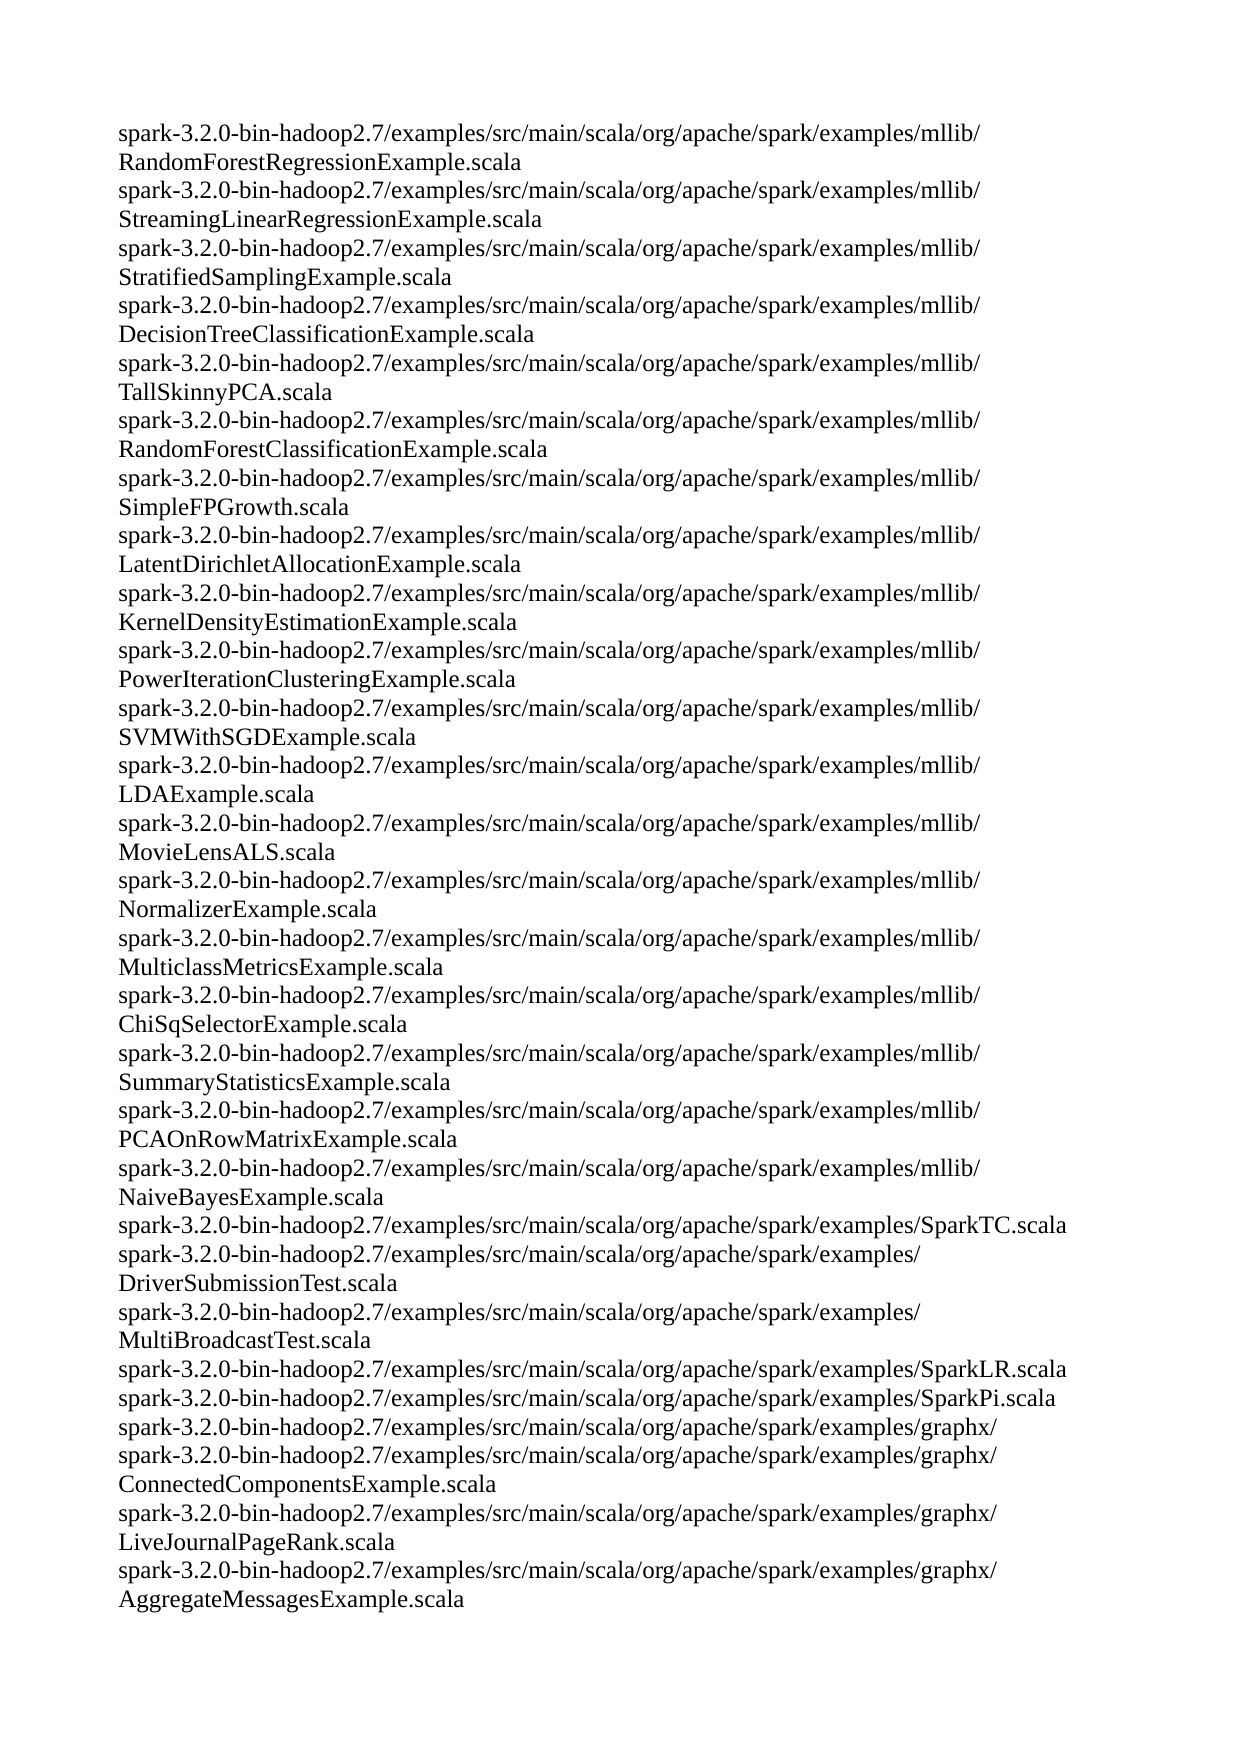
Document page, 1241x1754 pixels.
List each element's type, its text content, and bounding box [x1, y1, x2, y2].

text spark-3.2.0-bin-hadoop2.7/examples/src/main/scala/org/apache/spark/examples/graphx/ [118, 1412, 1122, 1441]
text spark-3.2.0-bin-hadoop2.7/examples/src/main/scala/org/apache/spark/examples/graphx/AggregateMessagesExample.scala [118, 1556, 1122, 1613]
text spark-3.2.0-bin-hadoop2.7/examples/src/main/scala/org/apache/spark/examples/mllib/SVMWithSGDExample.scala [118, 693, 1122, 751]
text spark-3.2.0-bin-hadoop2.7/examples/src/main/scala/org/apache/spark/examples/mllib/NaiveBayesExample.scala [118, 1153, 1122, 1211]
text spark-3.2.0-bin-hadoop2.7/examples/src/main/scala/org/apache/spark/examples/SparkTC.scala [118, 1211, 1122, 1239]
text spark-3.2.0-bin-hadoop2.7/examples/src/main/scala/org/apache/spark/examples/mllib/ChiSqSelectorExample.scala [118, 981, 1122, 1038]
text spark-3.2.0-bin-hadoop2.7/examples/src/main/scala/org/apache/spark/examples/mllib/TallSkinnyPCA.scala [118, 348, 1122, 406]
text spark-3.2.0-bin-hadoop2.7/examples/src/main/scala/org/apache/spark/examples/mllib/MulticlassMetricsExample.scala [118, 923, 1122, 981]
text spark-3.2.0-bin-hadoop2.7/examples/src/main/scala/org/apache/spark/examples/mllib/LDAExample.scala [118, 751, 1122, 808]
text spark-3.2.0-bin-hadoop2.7/examples/src/main/scala/org/apache/spark/examples/mllib/SummaryStatisticsExample.scala [118, 1038, 1122, 1096]
text spark-3.2.0-bin-hadoop2.7/examples/src/main/scala/org/apache/spark/examples/mllib/PowerIterationClusteringExample.scala [118, 636, 1122, 693]
text spark-3.2.0-bin-hadoop2.7/examples/src/main/scala/org/apache/spark/examples/mllib/SimpleFPGrowth.scala [118, 463, 1122, 521]
text spark-3.2.0-bin-hadoop2.7/examples/src/main/scala/org/apache/spark/examples/MultiBroadcastTest.scala [118, 1297, 1122, 1354]
text spark-3.2.0-bin-hadoop2.7/examples/src/main/scala/org/apache/spark/examples/mllib/PCAOnRowMatrixExample.scala [118, 1096, 1122, 1153]
text spark-3.2.0-bin-hadoop2.7/examples/src/main/scala/org/apache/spark/examples/graphx/LiveJournalPageRank.scala [118, 1498, 1122, 1556]
text spark-3.2.0-bin-hadoop2.7/examples/src/main/scala/org/apache/spark/examples/mllib/RandomForestRegressionExample.scala [118, 118, 1122, 176]
text spark-3.2.0-bin-hadoop2.7/examples/src/main/scala/org/apache/spark/examples/mllib/KernelDensityEstimationExample.scala [118, 578, 1122, 636]
text spark-3.2.0-bin-hadoop2.7/examples/src/main/scala/org/apache/spark/examples/mllib/LatentDirichletAllocationExample.scala [118, 521, 1122, 578]
text spark-3.2.0-bin-hadoop2.7/examples/src/main/scala/org/apache/spark/examples/mllib/StreamingLinearRegressionExample.scala [118, 176, 1122, 233]
text spark-3.2.0-bin-hadoop2.7/examples/src/main/scala/org/apache/spark/examples/graphx/ConnectedComponentsExample.scala [118, 1441, 1122, 1498]
text spark-3.2.0-bin-hadoop2.7/examples/src/main/scala/org/apache/spark/examples/mllib/StratifiedSamplingExample.scala [118, 233, 1122, 291]
text spark-3.2.0-bin-hadoop2.7/examples/src/main/scala/org/apache/spark/examples/SparkPi.scala [118, 1383, 1122, 1412]
text spark-3.2.0-bin-hadoop2.7/examples/src/main/scala/org/apache/spark/examples/mllib/NormalizerExample.scala [118, 866, 1122, 923]
text spark-3.2.0-bin-hadoop2.7/examples/src/main/scala/org/apache/spark/examples/mllib/DecisionTreeClassificationExample.scala [118, 291, 1122, 348]
text spark-3.2.0-bin-hadoop2.7/examples/src/main/scala/org/apache/spark/examples/mllib/RandomForestClassificationExample.scala [118, 406, 1122, 463]
text spark-3.2.0-bin-hadoop2.7/examples/src/main/scala/org/apache/spark/examples/DriverSubmissionTest.scala [118, 1239, 1122, 1297]
text spark-3.2.0-bin-hadoop2.7/examples/src/main/scala/org/apache/spark/examples/SparkLR.scala [118, 1354, 1122, 1383]
text spark-3.2.0-bin-hadoop2.7/examples/src/main/scala/org/apache/spark/examples/mllib/MovieLensALS.scala [118, 808, 1122, 866]
